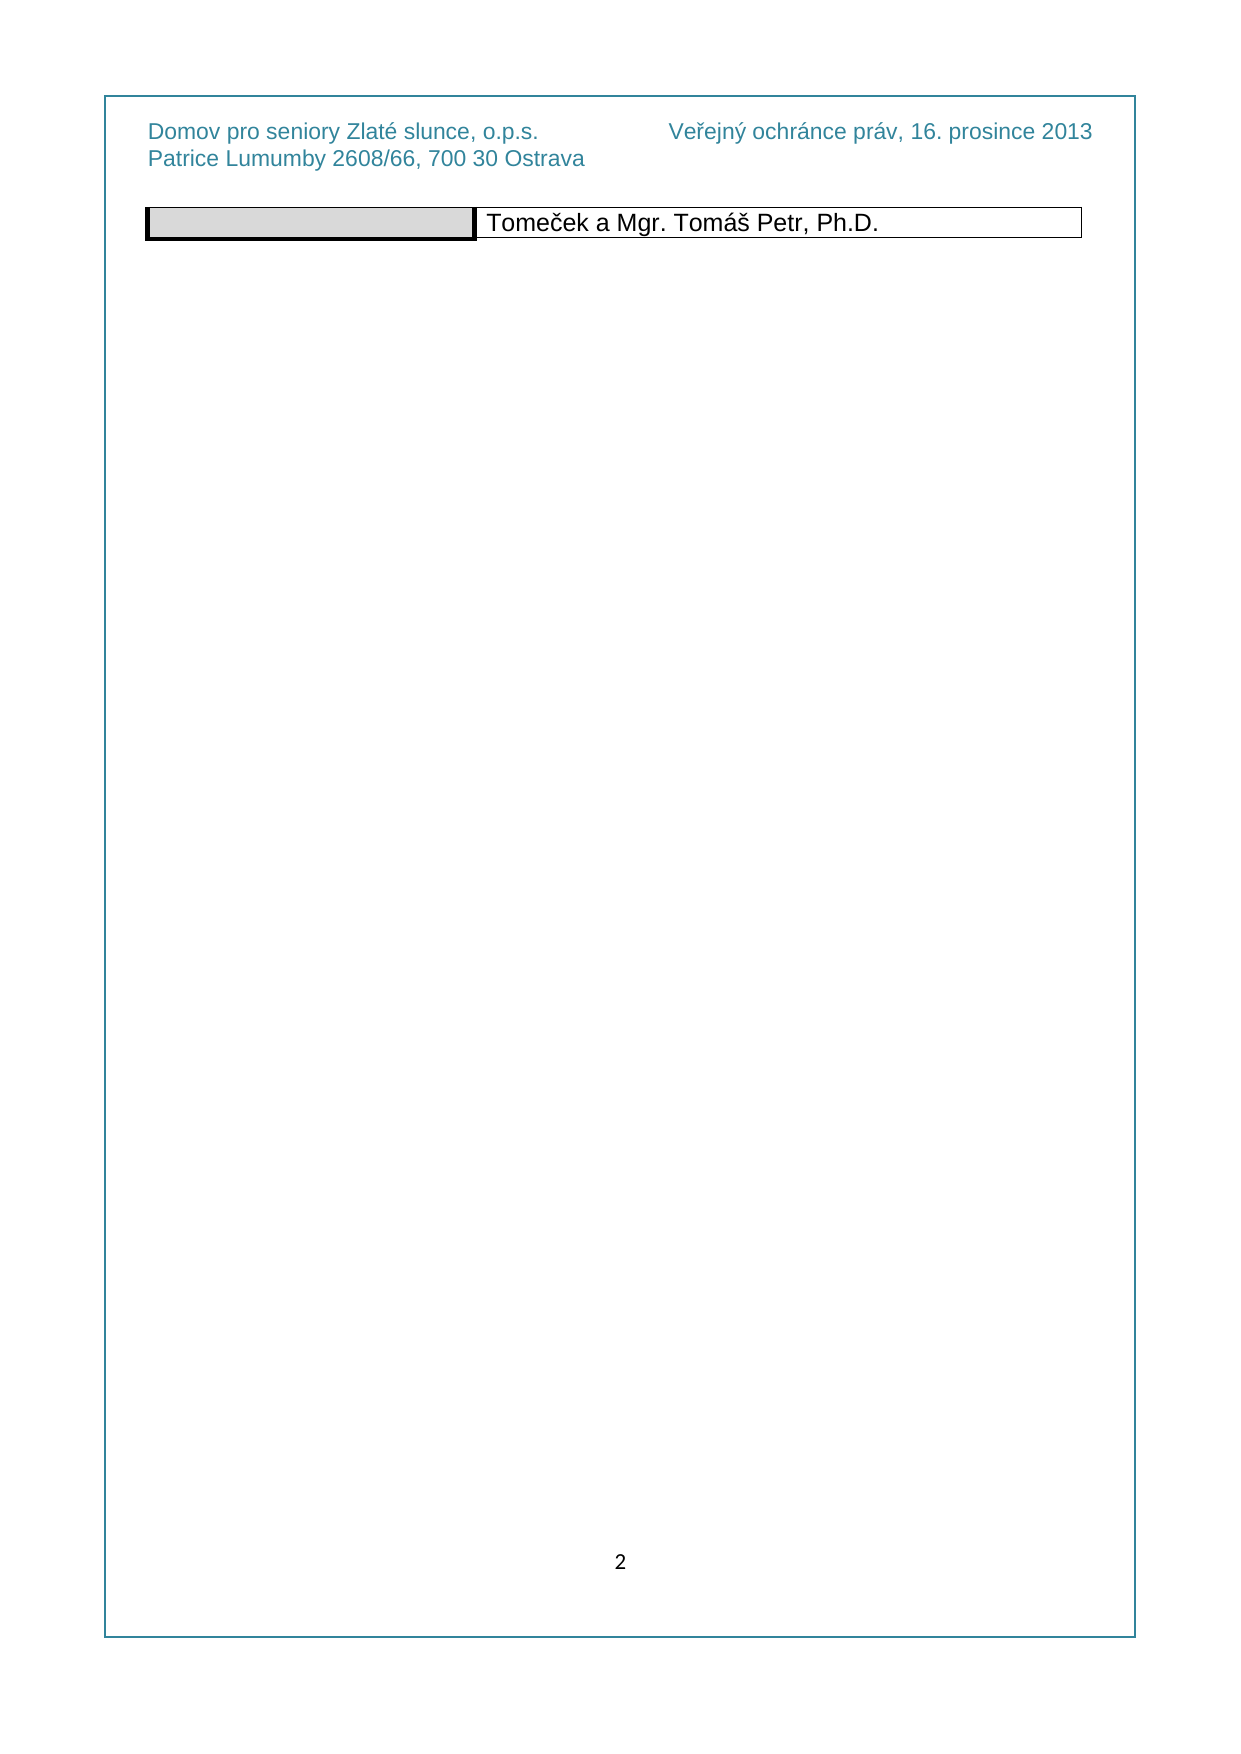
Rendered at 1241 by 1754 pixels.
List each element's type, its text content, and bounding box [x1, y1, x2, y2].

table_cell Tomeček a Mgr. Tomáš Petr, Ph.D. [477, 208, 1081, 237]
table_cell [150, 208, 472, 237]
